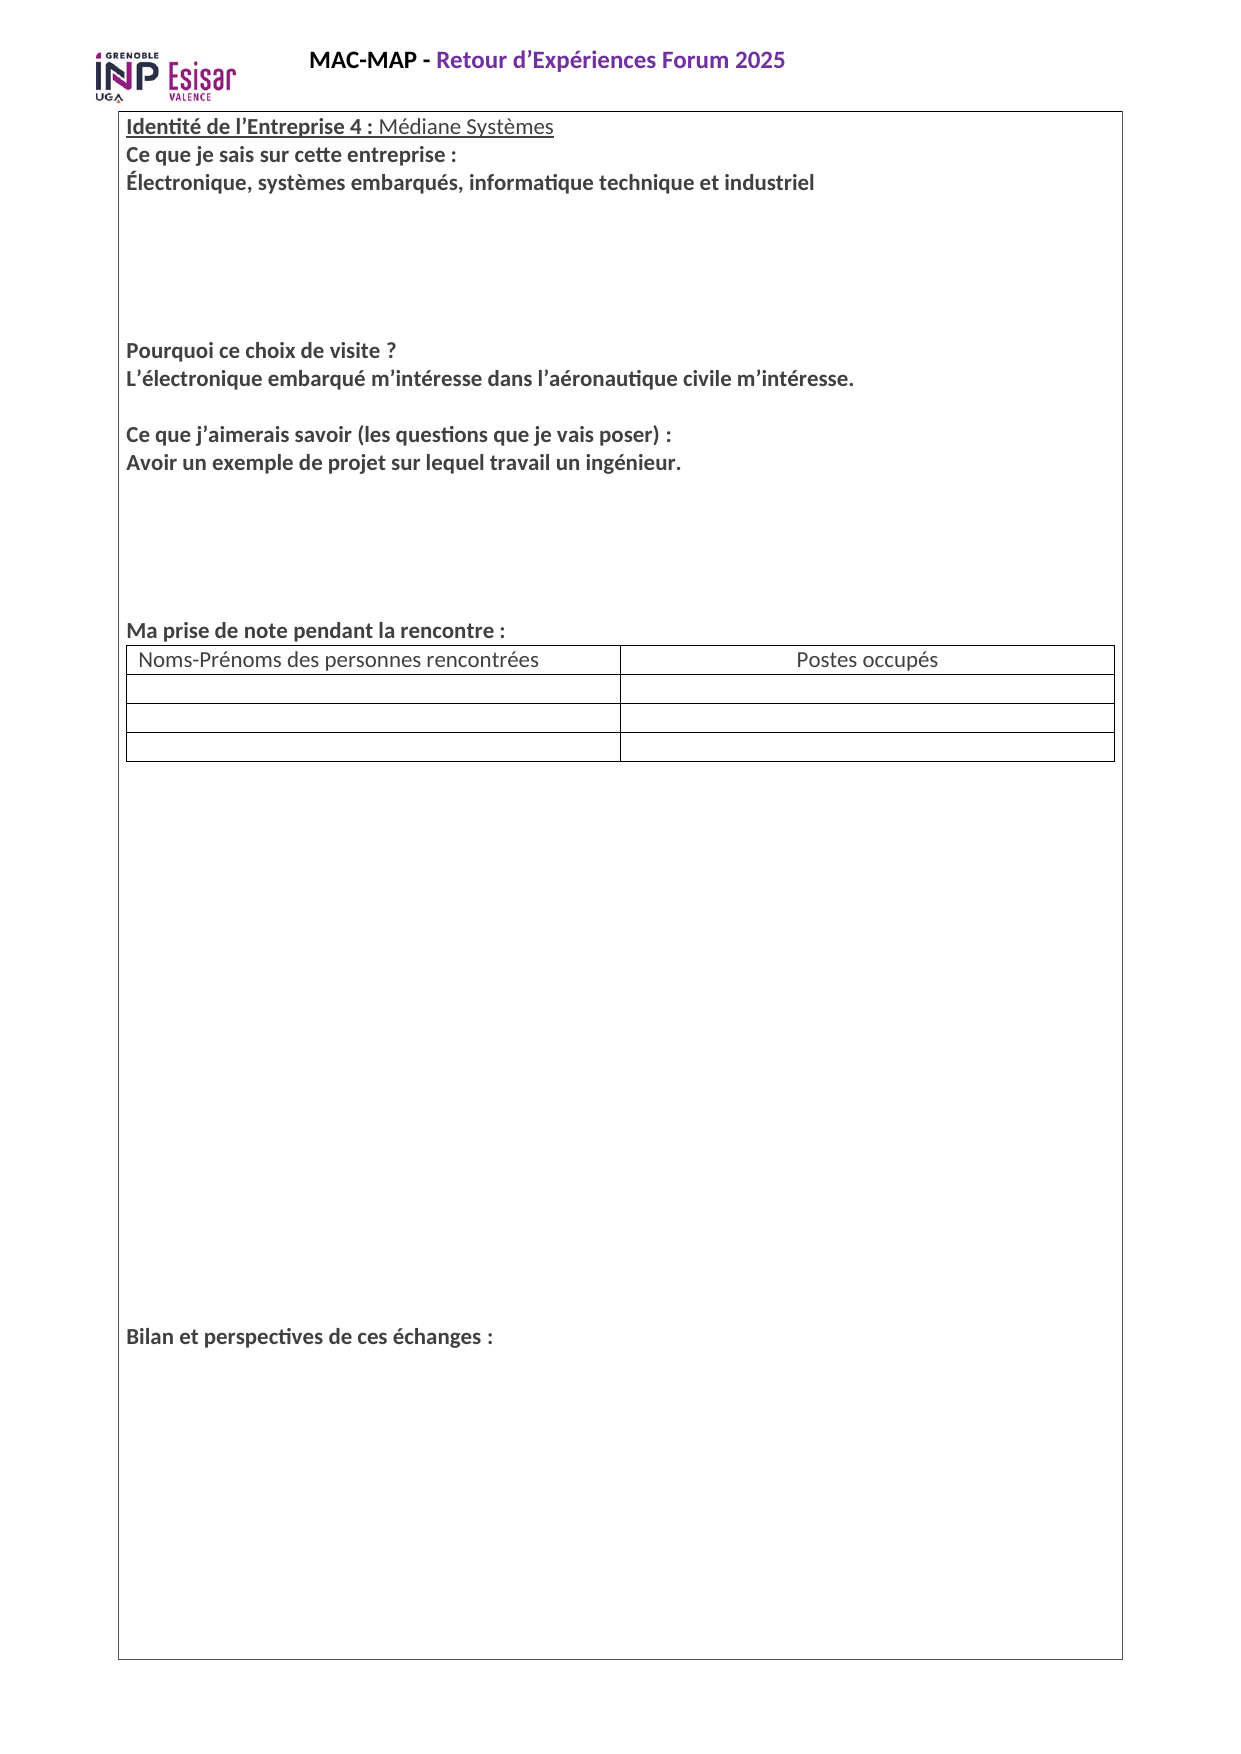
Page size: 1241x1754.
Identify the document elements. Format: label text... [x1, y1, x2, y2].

table_cell [621, 675, 1114, 703]
table_header Noms-Prénoms des personnes rencontrées [127, 646, 620, 673]
table_cell [621, 733, 1114, 761]
table_cell [127, 733, 620, 761]
table_cell [127, 675, 620, 703]
table_cell Identité de l’Entreprise 4 : Médiane Systèmes Ce que je sais sur cette entreprise : Électronique, systèmes embarqués, informatique technique et industriel Pourquoi ce choix de visite ? L’électronique embarqué m’intéresse dans l’aéronautique civile m’intéresse. Ce que j’aimerais savoir (les questions que je vais poser) : Avoir un exemple de projet sur lequel travail un ingénieur. Ma prise de note pendant la rencontre : Bilan et perspectives de ces échanges : [119, 112, 1122, 1658]
table_cell [127, 704, 620, 732]
picture [106, 45, 243, 111]
table_header Postes occupés [621, 646, 1114, 673]
table_cell [621, 704, 1114, 732]
